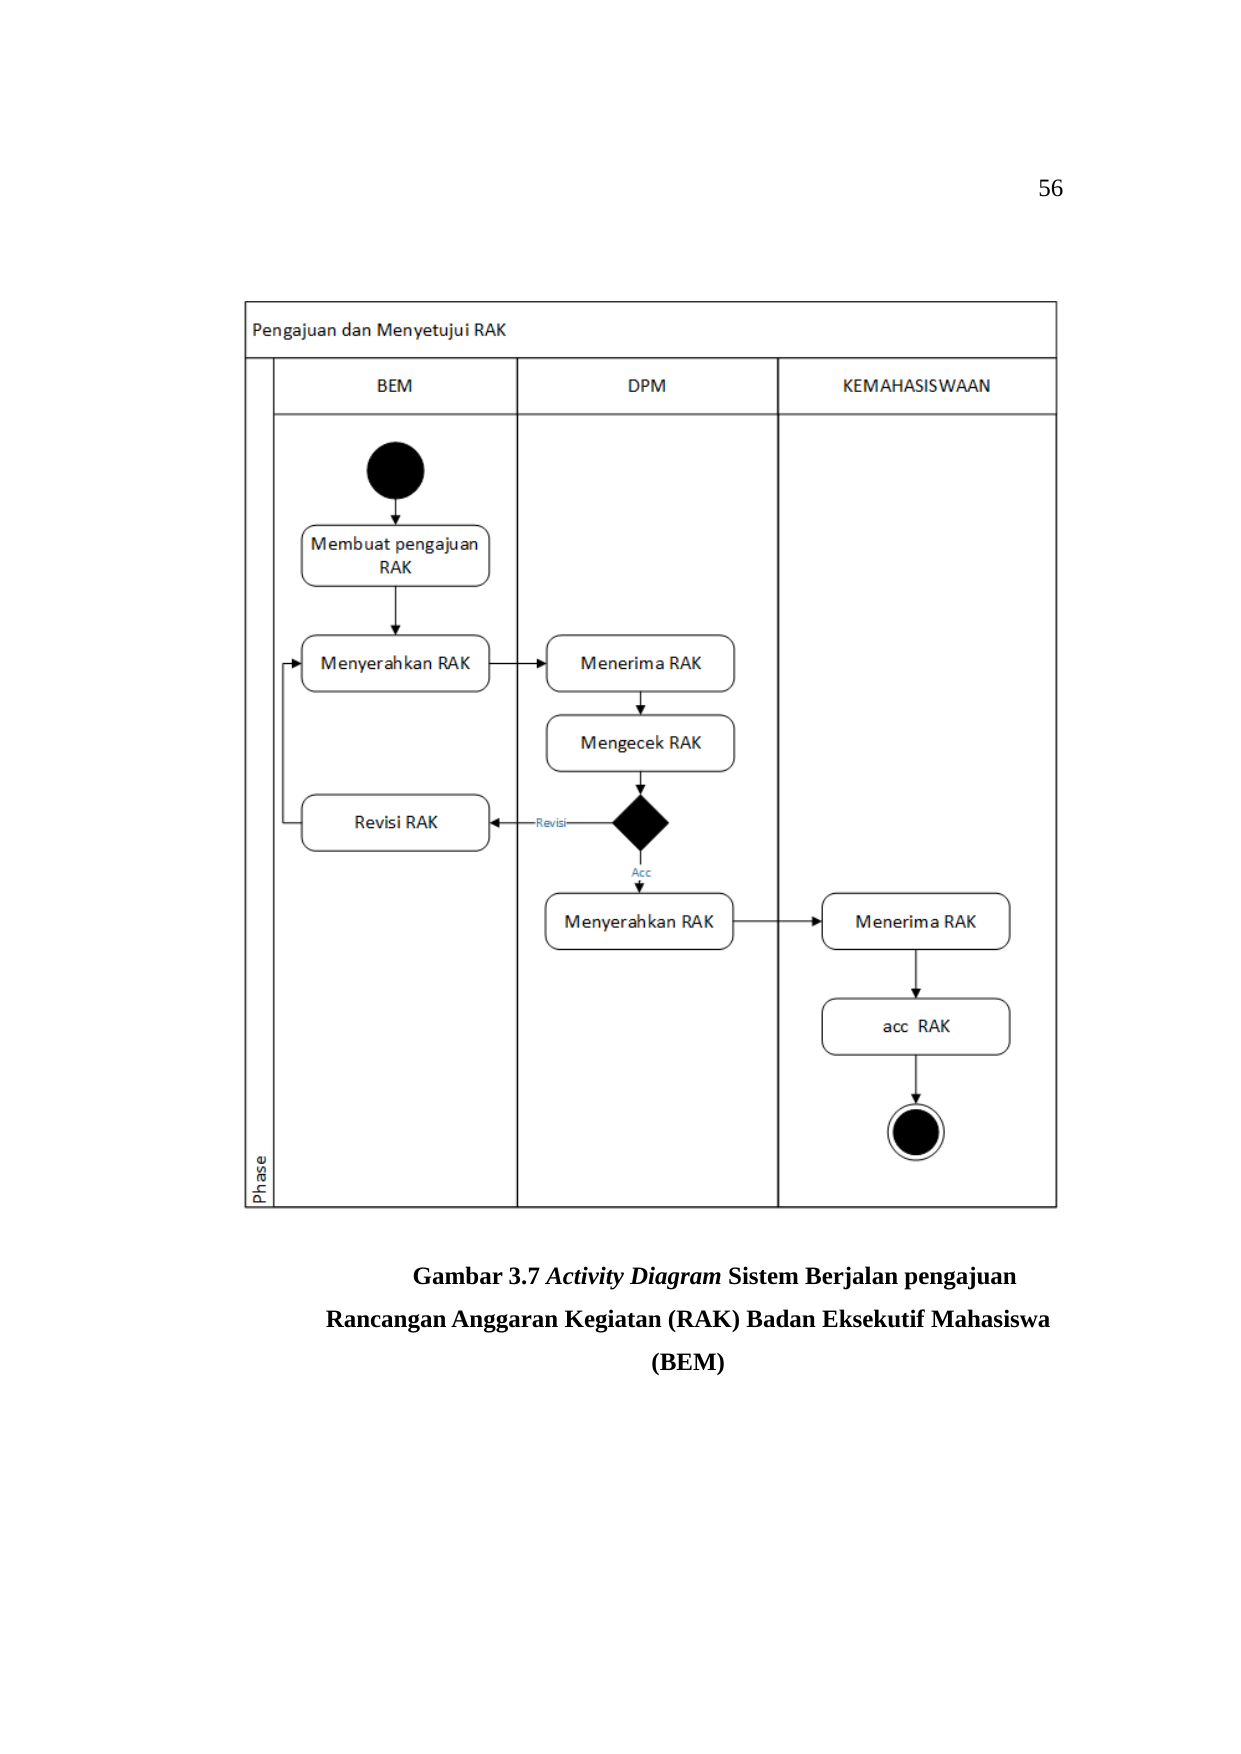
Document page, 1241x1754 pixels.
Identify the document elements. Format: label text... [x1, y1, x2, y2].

picture [242, 300, 1058, 1215]
text Gambar 3.7 Activity Diagram Sistem Berjalan pengajuan Rancangan Anggaran Kegiatan (RAK) Badan Eksekutif Mahasiswa (BEM) [313, 1261, 1063, 1376]
table_header [236, 295, 1063, 1249]
